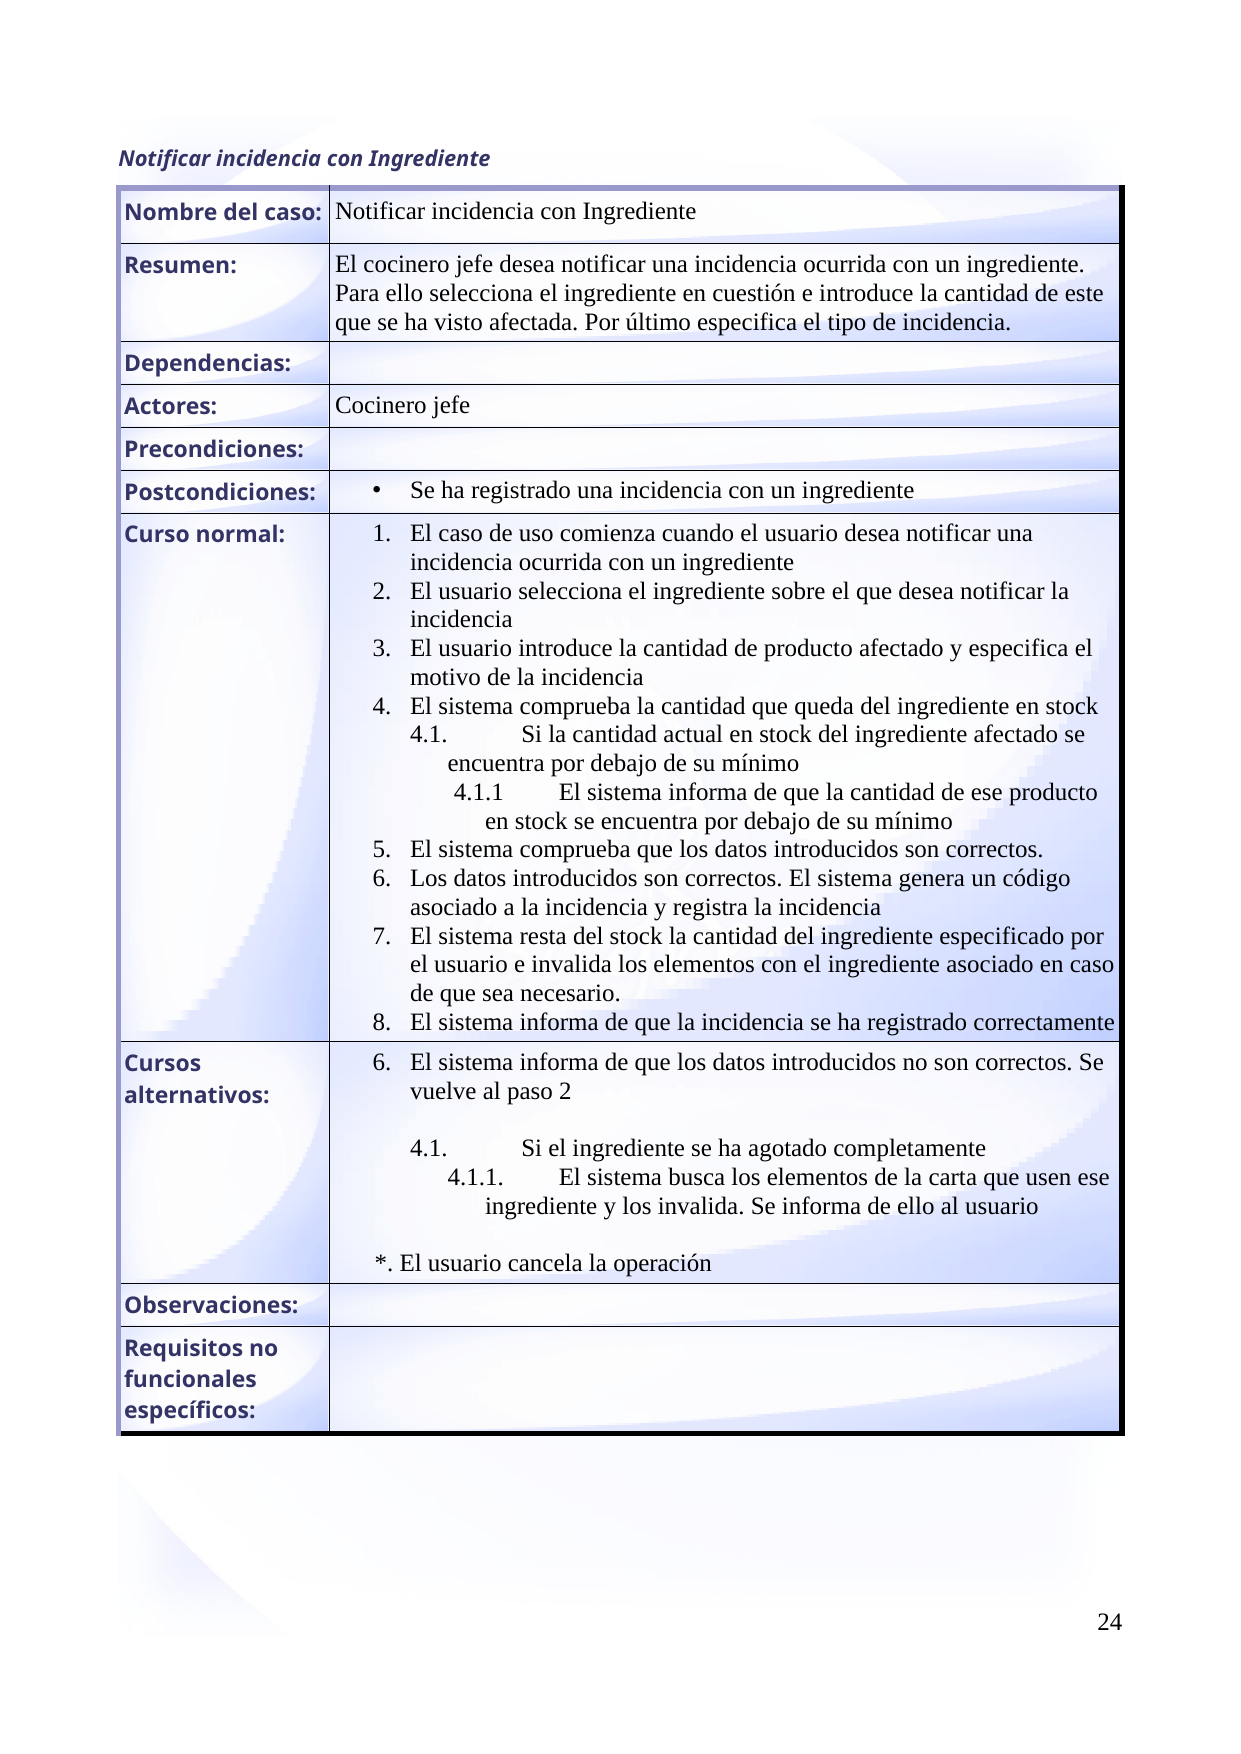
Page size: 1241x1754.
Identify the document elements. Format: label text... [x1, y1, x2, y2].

table_header Notificar incidencia con Ingrediente [330, 191, 1119, 243]
table_cell Se ha registrado una incidencia con un ingrediente [330, 471, 1119, 512]
table_cell Dependencias: [121, 342, 329, 384]
table_cell [330, 1284, 1119, 1326]
table_header Nombre del caso: [121, 191, 329, 243]
table_cell Actores: [121, 385, 329, 427]
table_cell Cursos alternativos: [121, 1042, 329, 1283]
table_cell Requisitos no funcionales específicos: [121, 1327, 329, 1431]
table_cell Postcondiciones: [121, 471, 329, 512]
table_cell Resumen: [121, 244, 329, 341]
table_cell [330, 428, 1119, 469]
table_cell Curso normal: [121, 514, 329, 1041]
table_cell [330, 342, 1119, 384]
table_cell El caso de uso comienza cuando el usuario desea notificar una incidencia ocurrida con un ingrediente El usuario selecciona el ingrediente sobre el que desea notificar la incidencia El usuario introduce la cantidad de producto afectado y especifica el motivo de la incidencia El sistema comprueba la cantidad que queda del ingrediente en stock Si la cantidad actual en stock del ingrediente afectado se encuentra por debajo de su mínimo El sistema informa de que la cantidad de ese producto en stock se encuentra por debajo de su mínimo El sistema comprueba que los datos introducidos son correctos. Los datos introducidos son correctos. El sistema genera un código asociado a la incidencia y registra la incidencia El sistema resta del stock la cantidad del ingrediente especificado por el usuario e invalida los elementos con el ingrediente asociado en caso de que sea necesario. El sistema informa de que la incidencia se ha registrado correctamente [330, 514, 1119, 1041]
picture [118, 118, 1122, 143]
table_cell El cocinero jefe desea notificar una incidencia ocurrida con un ingrediente. Para ello selecciona el ingrediente en cuestión e introduce la cantidad de este que se ha visto afectada. Por último especifica el tipo de incidencia. [330, 244, 1119, 341]
table_cell El sistema informa de que los datos introducidos no son correctos. Se vuelve al paso 2 Si el ingrediente se ha agotado completamente El sistema busca los elementos de la carta que usen ese ingrediente y los invalida. Se informa de ello al usuario *. El usuario cancela la operación [330, 1042, 1119, 1283]
subtitle Notificar incidencia con Ingrediente [118, 143, 1122, 173]
table_cell Observaciones: [121, 1284, 329, 1326]
picture [118, 1436, 1122, 1636]
table_cell [330, 1327, 1119, 1431]
picture [118, 173, 1122, 185]
table_cell Precondiciones: [121, 428, 329, 469]
table_cell Cocinero jefe [330, 385, 1119, 427]
